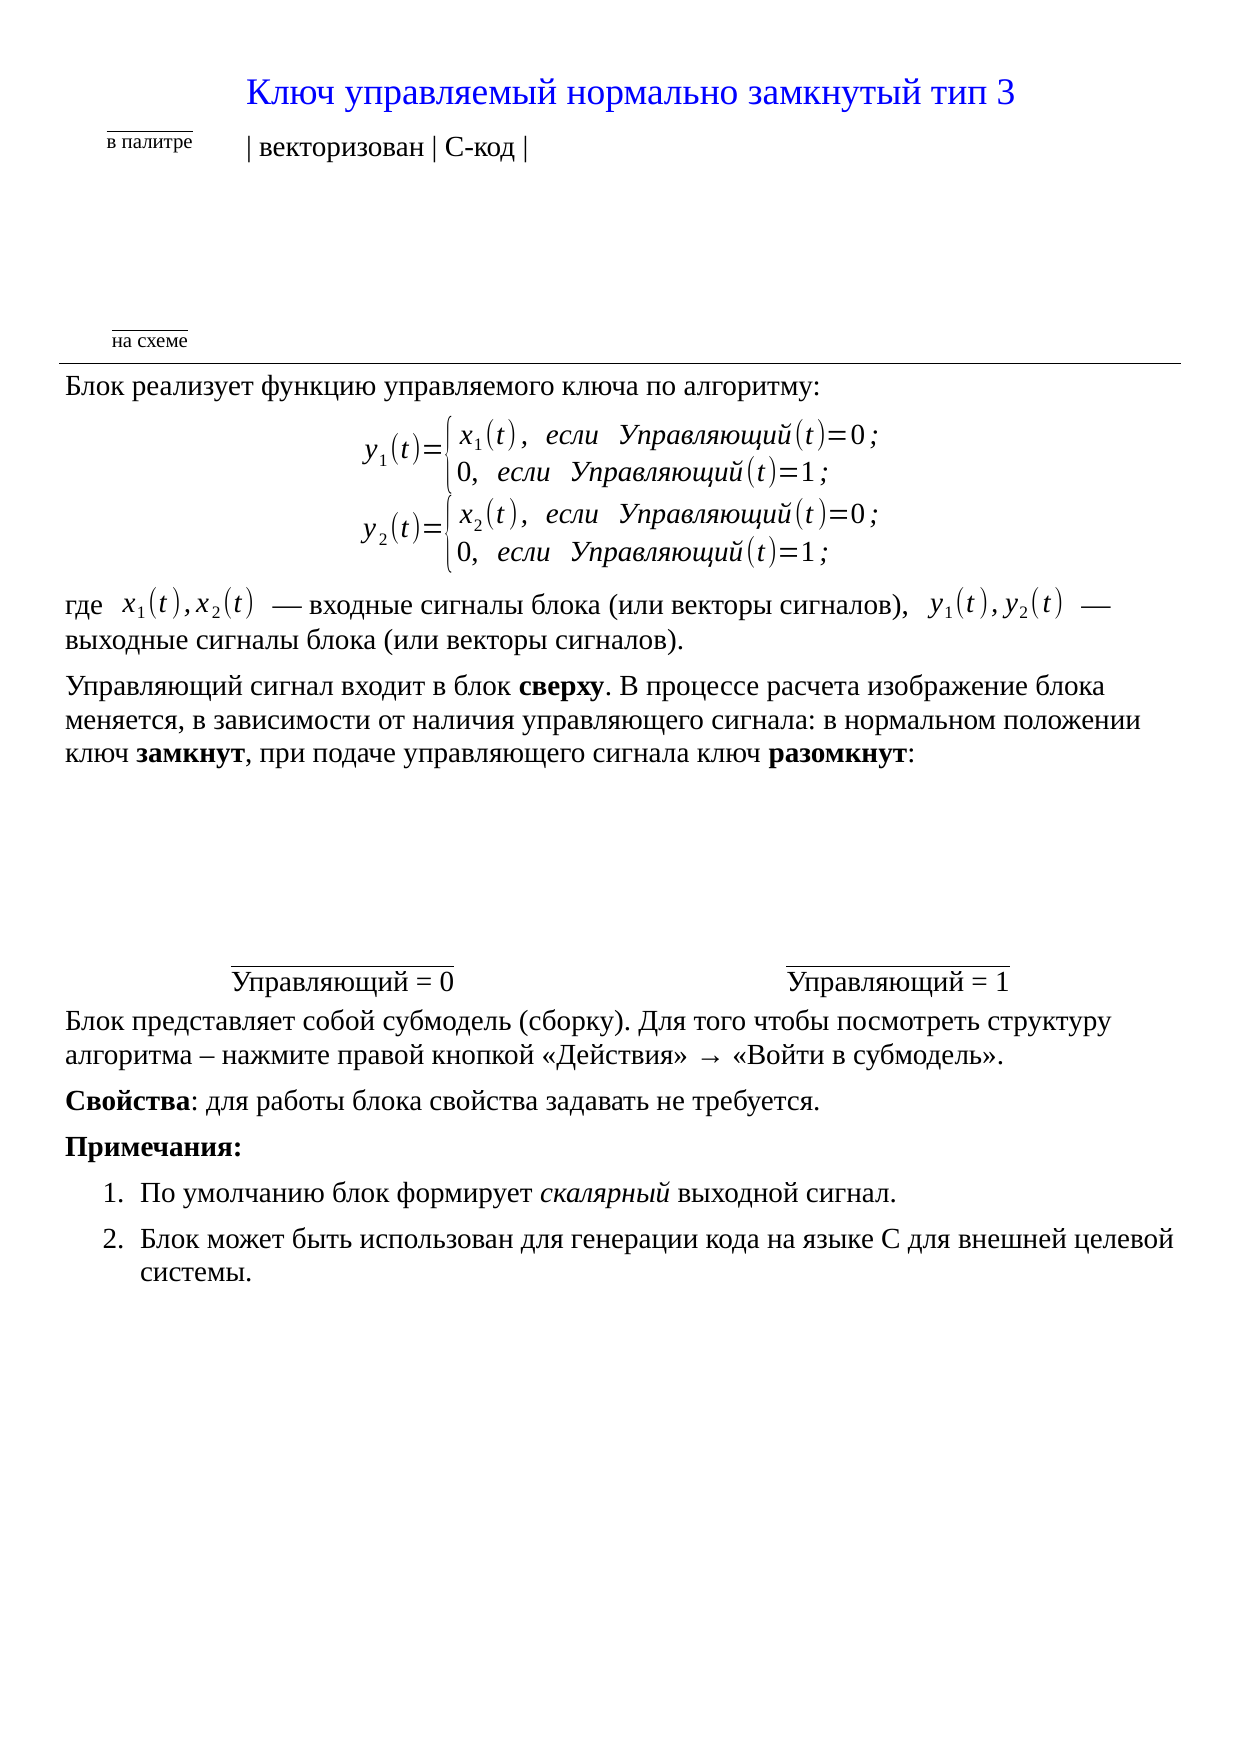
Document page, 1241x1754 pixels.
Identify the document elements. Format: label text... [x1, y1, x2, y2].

table_cell Управляющий = 1 [620, 958, 1175, 1003]
table_cell | векторизован | С-код | [240, 124, 1181, 181]
table_header [59, 59, 240, 124]
table_header [620, 781, 1175, 958]
table_header Ключ управляемый нормально замкнутый тип 3 [240, 59, 1181, 124]
table_cell Управляющий = 0 [65, 958, 620, 1003]
table_cell на схеме [59, 323, 240, 363]
table_cell [240, 323, 1181, 363]
table_cell [240, 181, 1181, 322]
table_header [65, 781, 620, 958]
table_cell [59, 181, 240, 322]
table_cell Блок реализует функцию управляемого ключа по алгоритму: где— входные сигналы блока (или векторы сигналов),— выходные сигналы блока (или векторы сигналов). Управляющий сигнал входит в блок сверху. В процессе расчета изображение блока меняется, в зависимости от наличия управляющего сигнала: в нормальном положении ключ замкнут, при подаче управляющего сигнала ключ разомкнут: Блок представляет собой субмодель (сборку). Для того чтобы посмотреть структуру алгоритма – нажмите правой кнопкой «Действия» → «Войти в субмодель». Свойства: для работы блока свойства задавать не требуется. Примечания: По умолчанию блок формирует скалярный выходной сигнал. Блок может быть использован для генерации кода на языке C для внешней целевой системы. [59, 364, 1181, 1306]
table_cell в палитре [59, 124, 240, 181]
